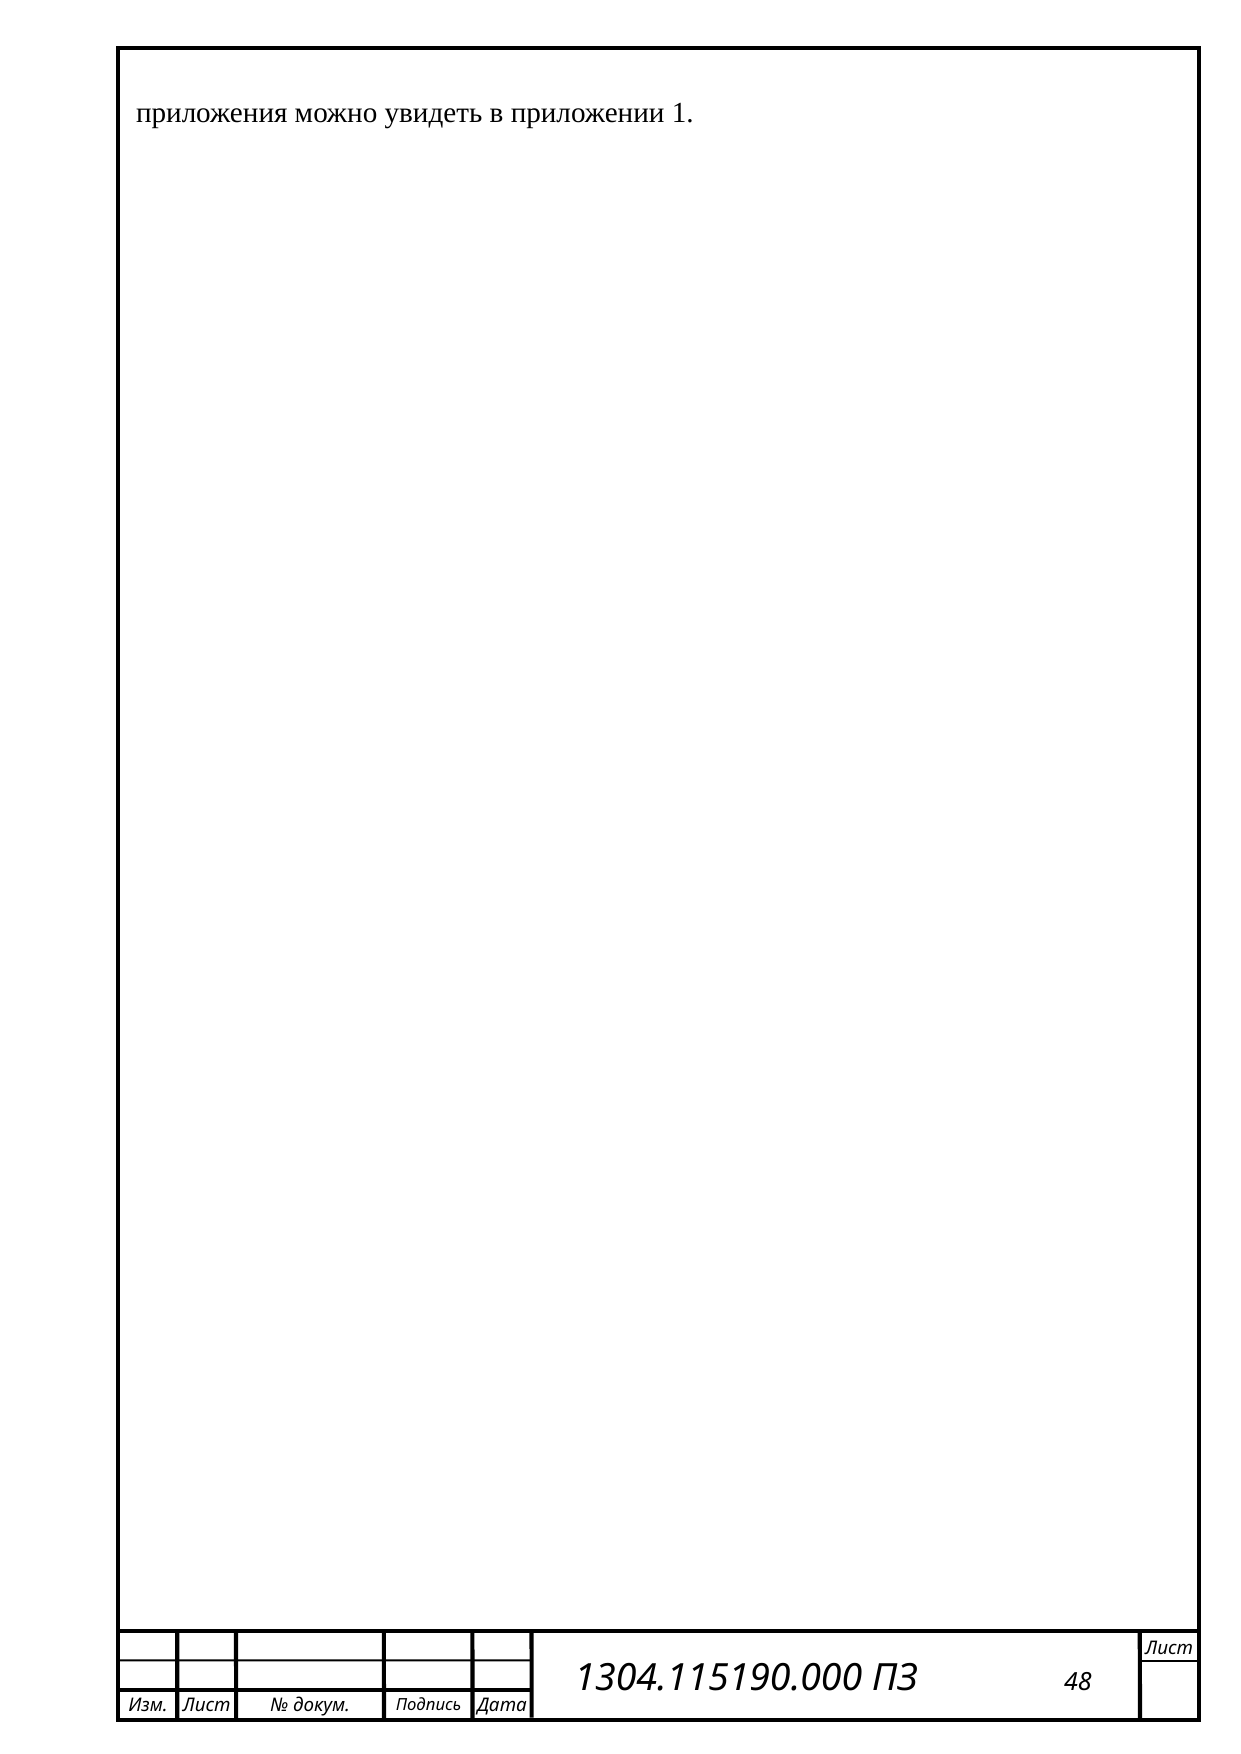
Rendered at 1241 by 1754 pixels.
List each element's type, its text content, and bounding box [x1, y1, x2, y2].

text приложения можно увидеть в приложении 1. [136, 95, 1181, 128]
